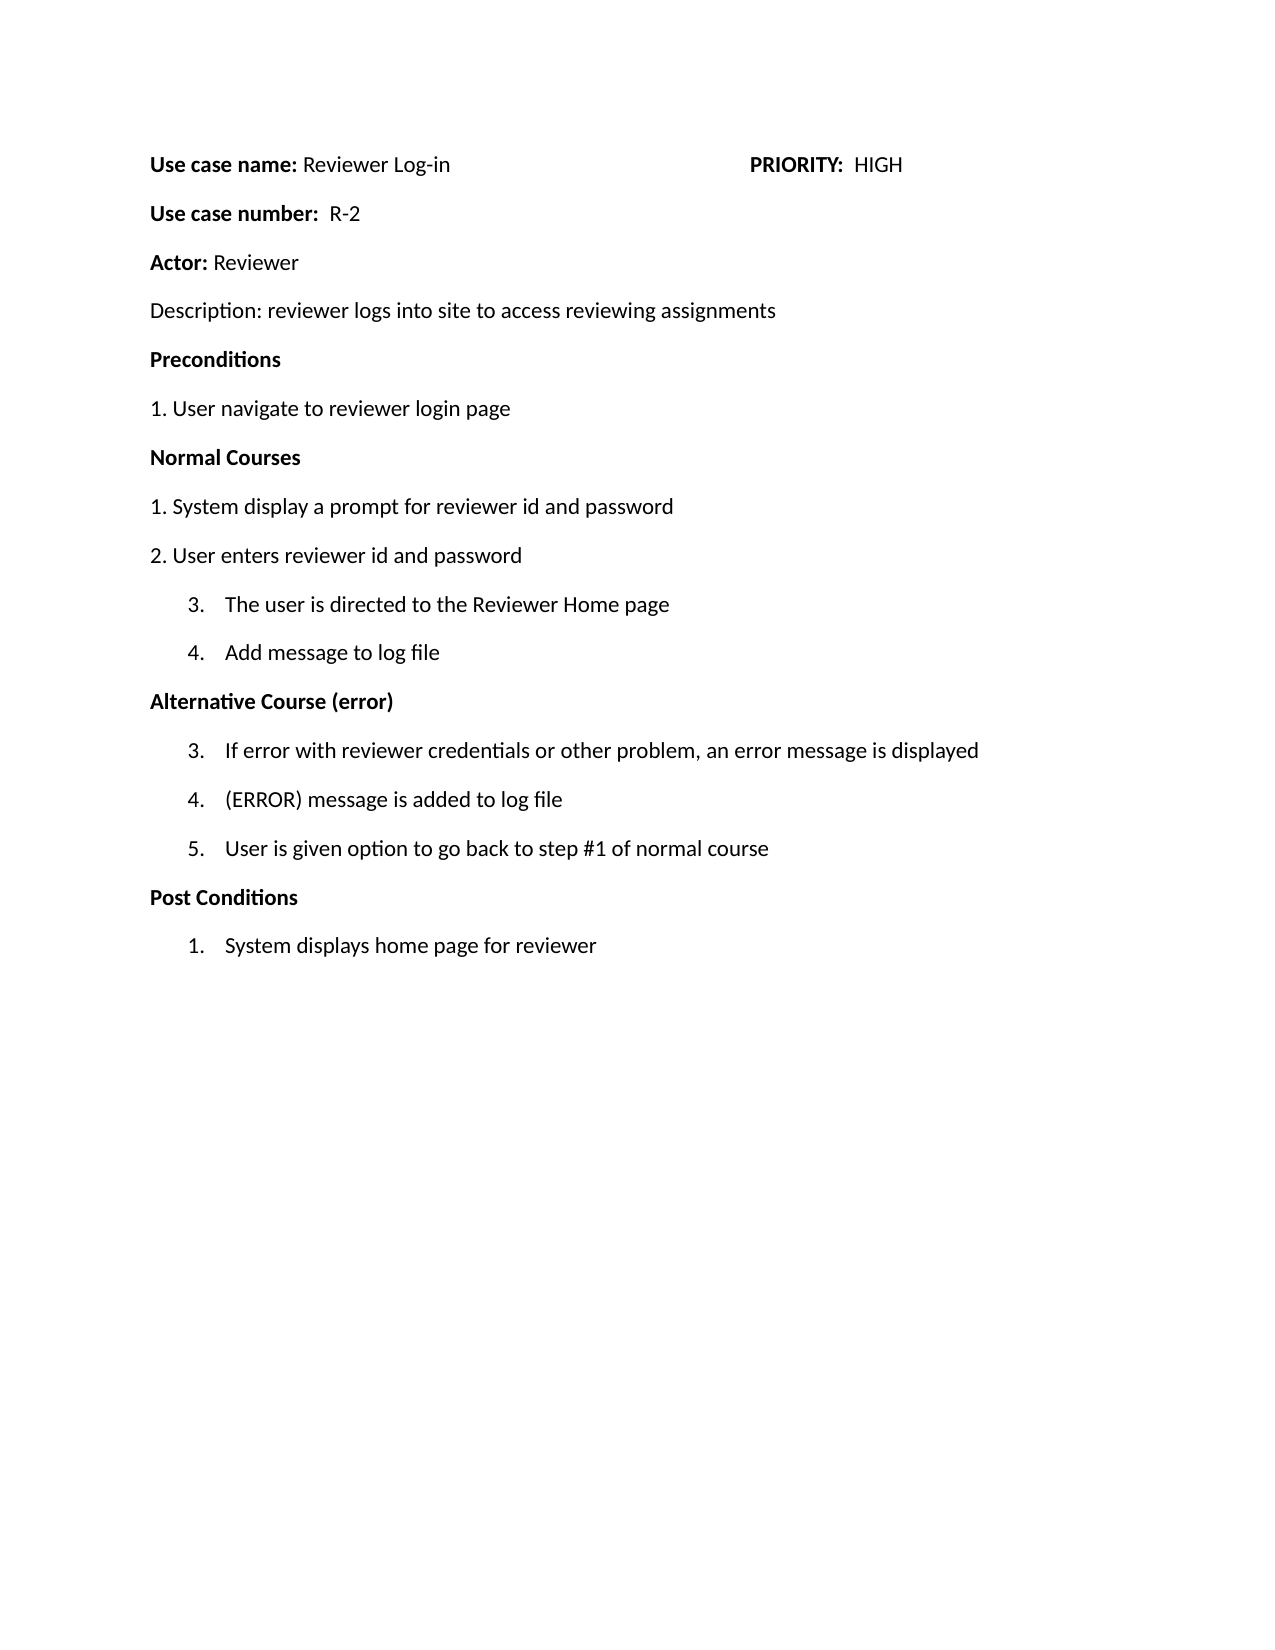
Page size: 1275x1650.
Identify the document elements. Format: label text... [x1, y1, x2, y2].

text 1. User navigate to reviewer login page [150, 394, 1125, 422]
list User is given option to go back to step #1 of normal course [187, 834, 1125, 862]
text Actor: Reviewer [150, 248, 1125, 276]
text Use case number: R-2 [150, 199, 1125, 227]
list System displays home page for reviewer [187, 932, 1125, 960]
list If error with reviewer credentials or other problem, an error message is displayed [187, 736, 1125, 764]
text Preconditions [150, 345, 1125, 373]
text Normal Courses [150, 443, 1125, 471]
list (ERROR) message is added to log file [187, 785, 1125, 813]
text 2. User enters reviewer id and password [150, 541, 1125, 569]
list The user is directed to the Reviewer Home page [187, 590, 1125, 618]
text Description: reviewer logs into site to access reviewing assignments [150, 297, 1125, 324]
text 1. System display a prompt for reviewer id and password [150, 492, 1125, 520]
text Post Conditions [150, 883, 1125, 911]
list Add message to log file [187, 638, 1125, 667]
text Alternative Course (error) [150, 687, 1125, 715]
